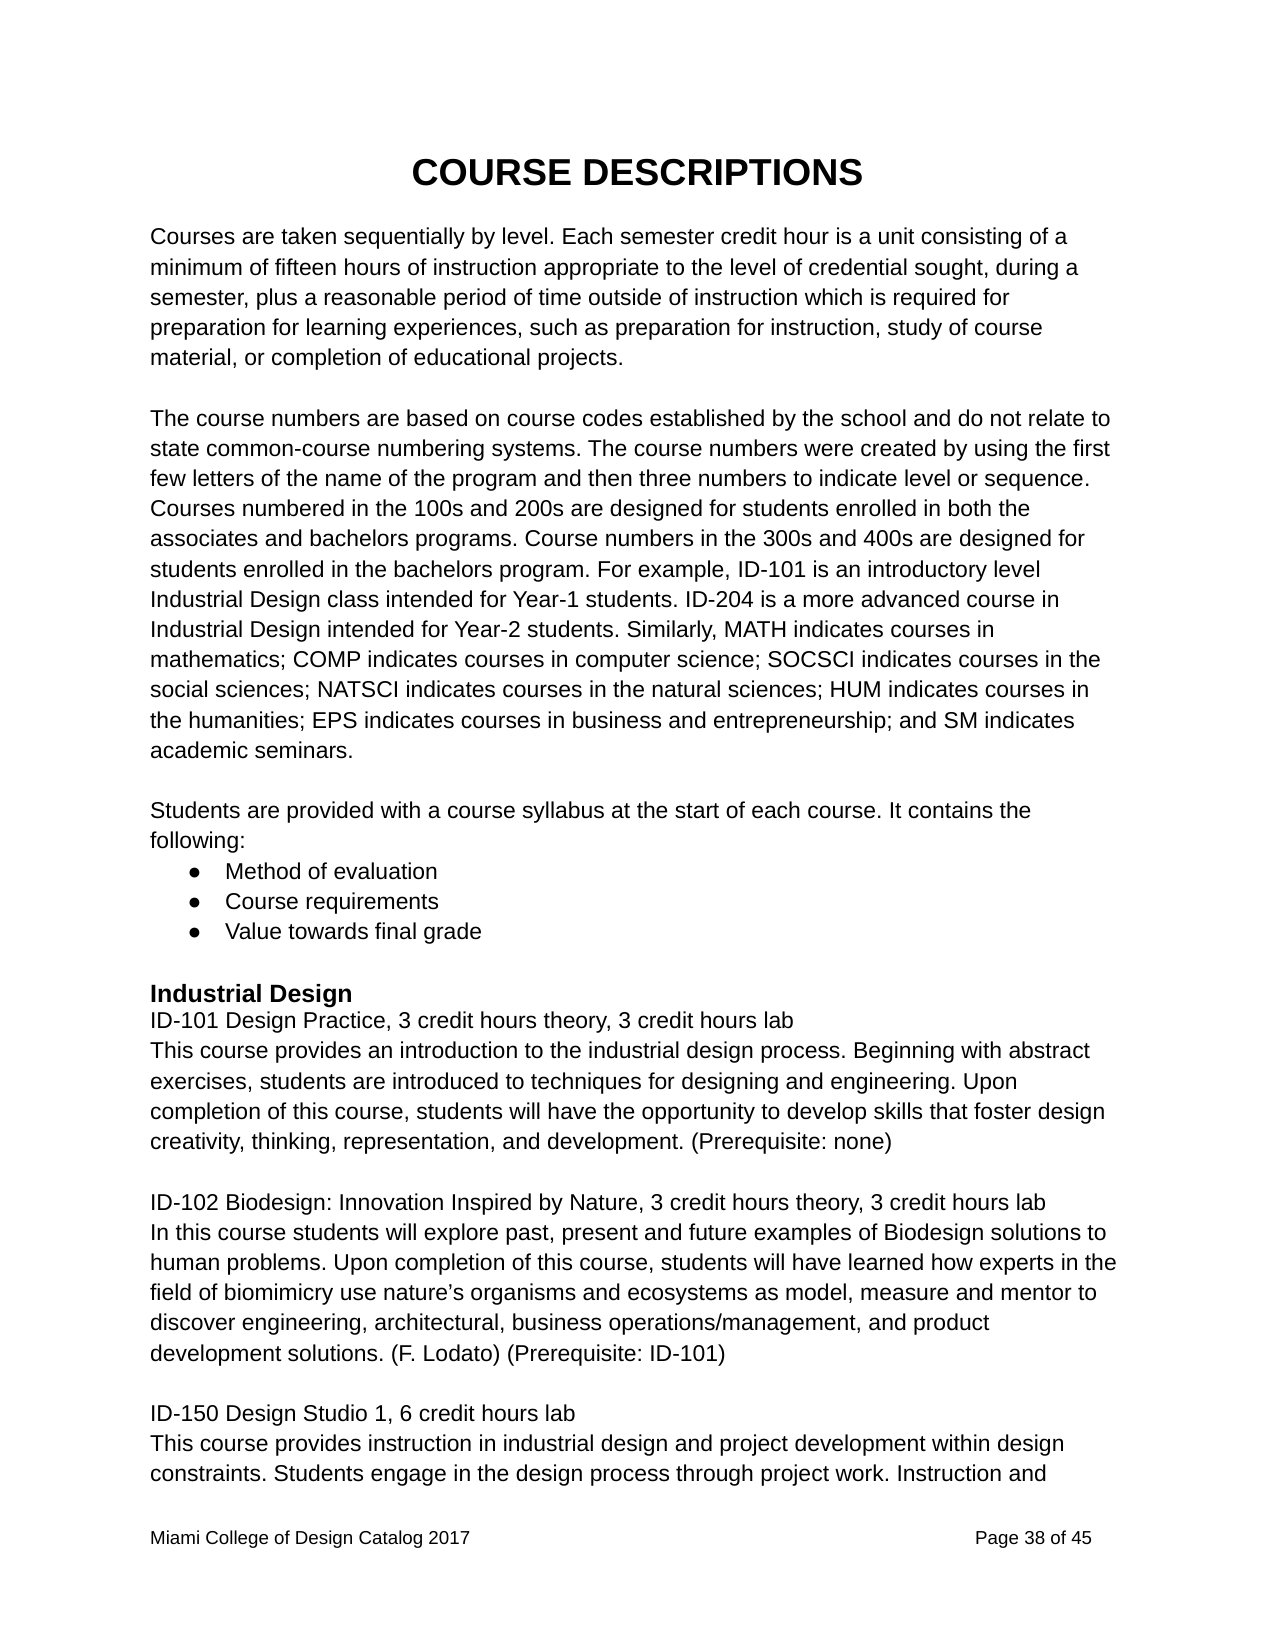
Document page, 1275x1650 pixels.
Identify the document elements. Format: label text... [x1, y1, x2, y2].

subtitle COURSE DESCRIPTIONS [150, 150, 1125, 193]
text ID-101 Design Practice, 3 credit hours theory, 3 credit hours lab [150, 1007, 1125, 1034]
text semester, plus a reasonable period of time outside of instruction which is required for preparation for learning experiences, such as preparation for instruction, study of course material, or completion of educational projects. [150, 284, 1125, 371]
text This course provides instruction in industrial design and project development within design constraints. Students engage in the design process through project work. Instruction and [150, 1430, 1125, 1487]
text Students are provided with a course syllabus at the start of each course. It contains the following: [150, 797, 1125, 854]
list Course requirements [187, 888, 1125, 914]
text ID-102 Biodesign: Innovation Inspired by Nature, 3 credit hours theory, 3 credit hours lab [150, 1188, 1125, 1215]
text The course numbers are based on course codes established by the school and do not relate to state common-course numbering systems. The course numbers were created by using the first few letters of the name of the program and then three numbers to indicate level or sequence. Courses numbered in the 100s and 200s are designed for students enrolled in both the associates and bachelors programs. Course numbers in the 300s and 400s are designed for students enrolled in the bachelors program. For example, ID-101 is an introductory level Industrial Design class intended for Year-1 students. ID-204 is a more advanced course in Industrial Design intended for Year-2 students. Similarly, MATH indicates courses in mathematics; COMP indicates courses in computer science; SOCSCI indicates courses in the social sciences; NATSCI indicates courses in the natural sciences; HUM indicates courses in the humanities; EPS indicates courses in business and entrepreneurship; and SM indicates academic seminars. [150, 404, 1125, 763]
list Value towards final grade [187, 918, 1125, 944]
text ID-150 Design Studio 1, 6 credit hours lab [150, 1400, 1125, 1426]
subtitle Industrial Design [150, 978, 1125, 1007]
text Courses are taken sequentially by level. Each semester credit hour is a unit consisting of a minimum of fifteen hours of instruction appropriate to the level of credential sought, during a [150, 223, 1125, 280]
text This course provides an introduction to the industrial design process. Beginning with abstract exercises, students are introduced to techniques for designing and engineering. Upon completion of this course, students will have the opportunity to develop skills that foster design creativity, thinking, representation, and development. (Prerequisite: none) [150, 1037, 1125, 1154]
text In this course students will explore past, present and future examples of Biodesign solutions to human problems. Upon completion of this course, students will have learned how experts in the field of biomimicry use nature’s organisms and ecosystems as model, measure and mentor to discover engineering, architectural, business operations/management, and product [150, 1219, 1125, 1336]
text development solutions. (F. Lodato) (Prerequisite: ID-101) [150, 1339, 1125, 1366]
list Method of evaluation [187, 858, 1125, 884]
